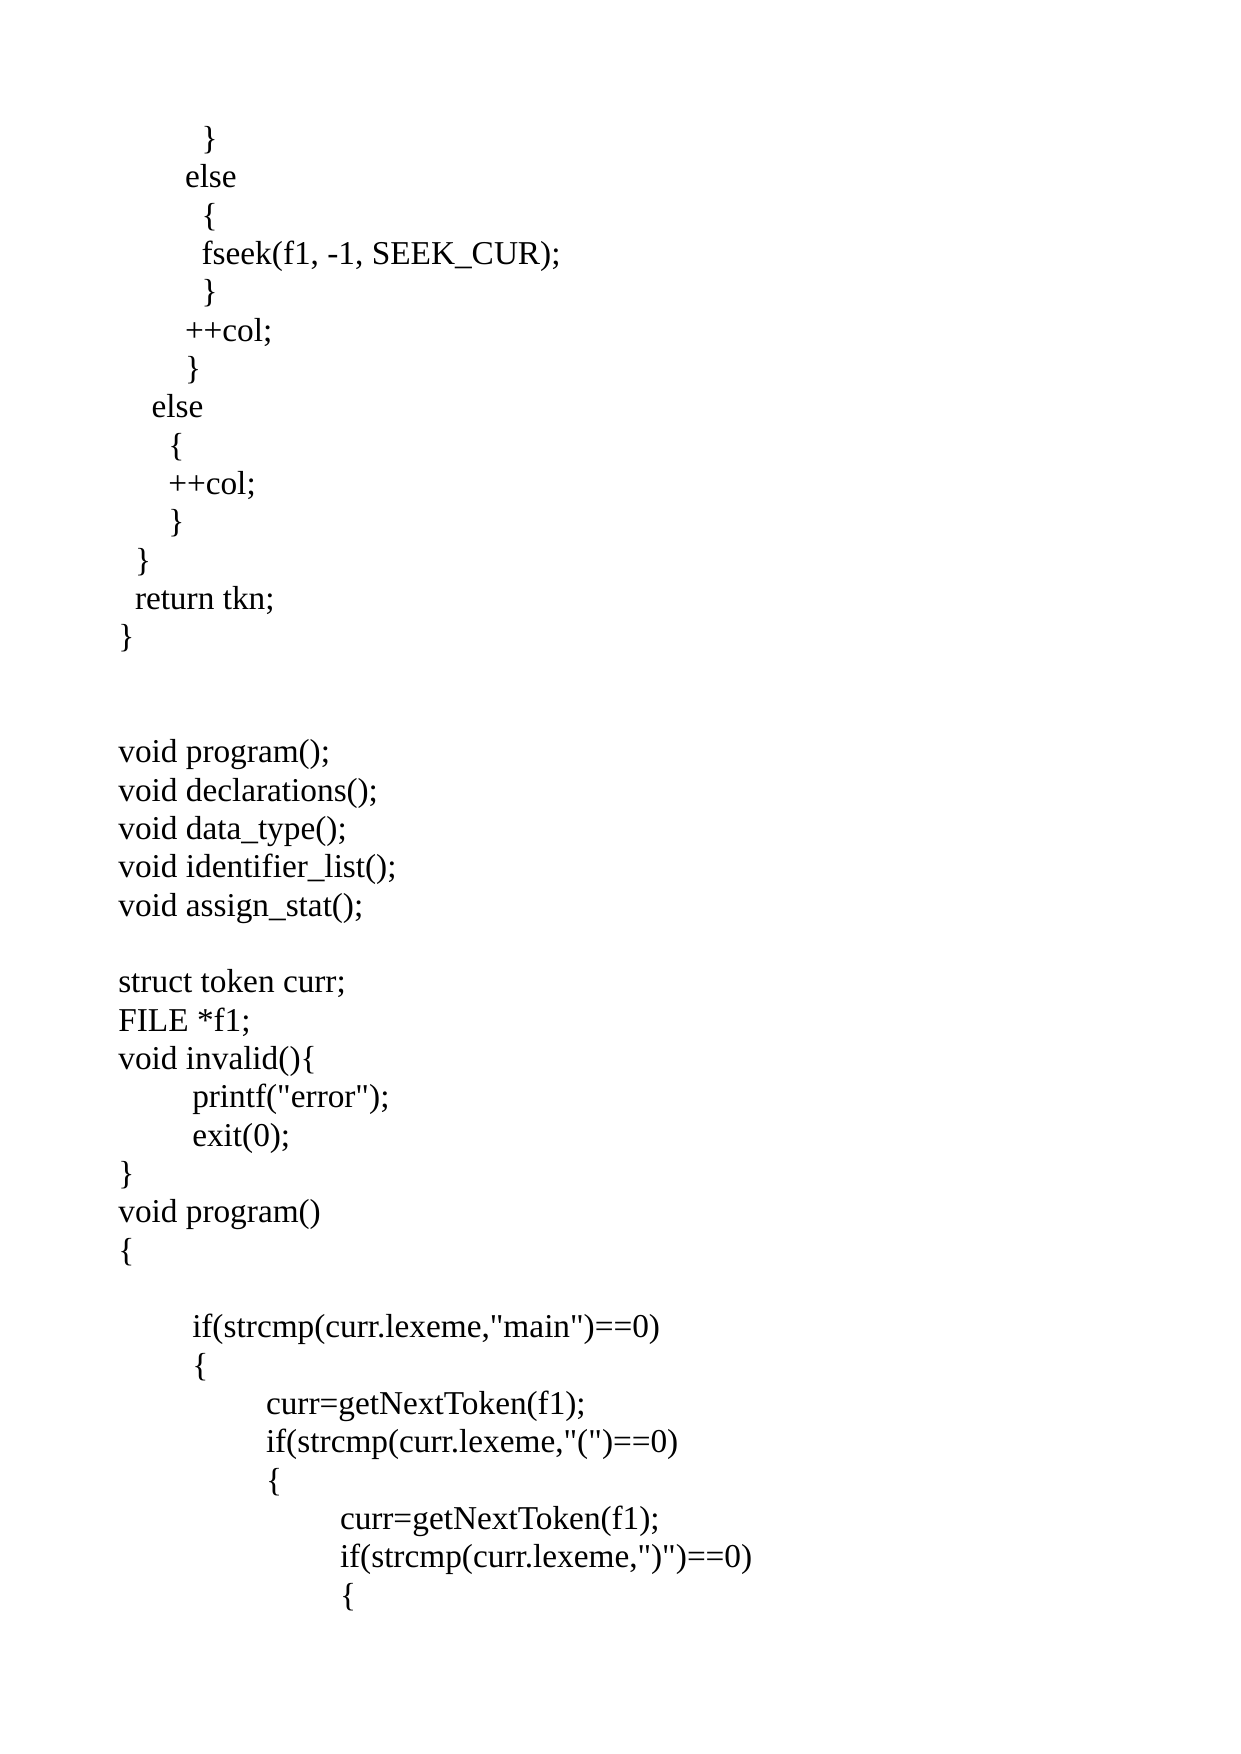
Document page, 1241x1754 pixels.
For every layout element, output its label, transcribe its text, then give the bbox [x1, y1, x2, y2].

text { [118, 1460, 1122, 1498]
text ++col; [118, 310, 1122, 348]
text { [118, 1575, 1122, 1613]
text if(strcmp(curr.lexeme,")")==0) [118, 1536, 1122, 1575]
text void declarations(); [118, 770, 1122, 808]
text } [118, 348, 1122, 386]
text { [118, 425, 1122, 463]
text curr=getNextToken(f1); [118, 1498, 1122, 1536]
text void assign_stat(); [118, 885, 1122, 923]
text struct token curr; [118, 961, 1122, 1000]
text } [118, 616, 1122, 655]
text if(strcmp(curr.lexeme,"main")==0) [118, 1306, 1122, 1345]
text return tkn; [118, 578, 1122, 616]
text curr=getNextToken(f1); [118, 1383, 1122, 1421]
text printf("error"); [118, 1076, 1122, 1115]
text } [118, 540, 1122, 578]
text fseek(f1, -1, SEEK_CUR); [118, 233, 1122, 271]
text void data_type(); [118, 808, 1122, 846]
text { [118, 1230, 1122, 1268]
text exit(0); [118, 1115, 1122, 1153]
text if(strcmp(curr.lexeme,"(")==0) [118, 1421, 1122, 1460]
text } [118, 271, 1122, 310]
text void program(); [118, 731, 1122, 770]
text { [118, 1345, 1122, 1383]
text else [118, 386, 1122, 425]
text } [118, 118, 1122, 156]
text void identifier_list(); [118, 846, 1122, 885]
text { [118, 195, 1122, 233]
text } [118, 501, 1122, 540]
text void invalid(){ [118, 1038, 1122, 1076]
text } [118, 1153, 1122, 1191]
text else [118, 156, 1122, 195]
text ++col; [118, 463, 1122, 501]
text FILE *f1; [118, 1000, 1122, 1038]
text void program() [118, 1191, 1122, 1230]
